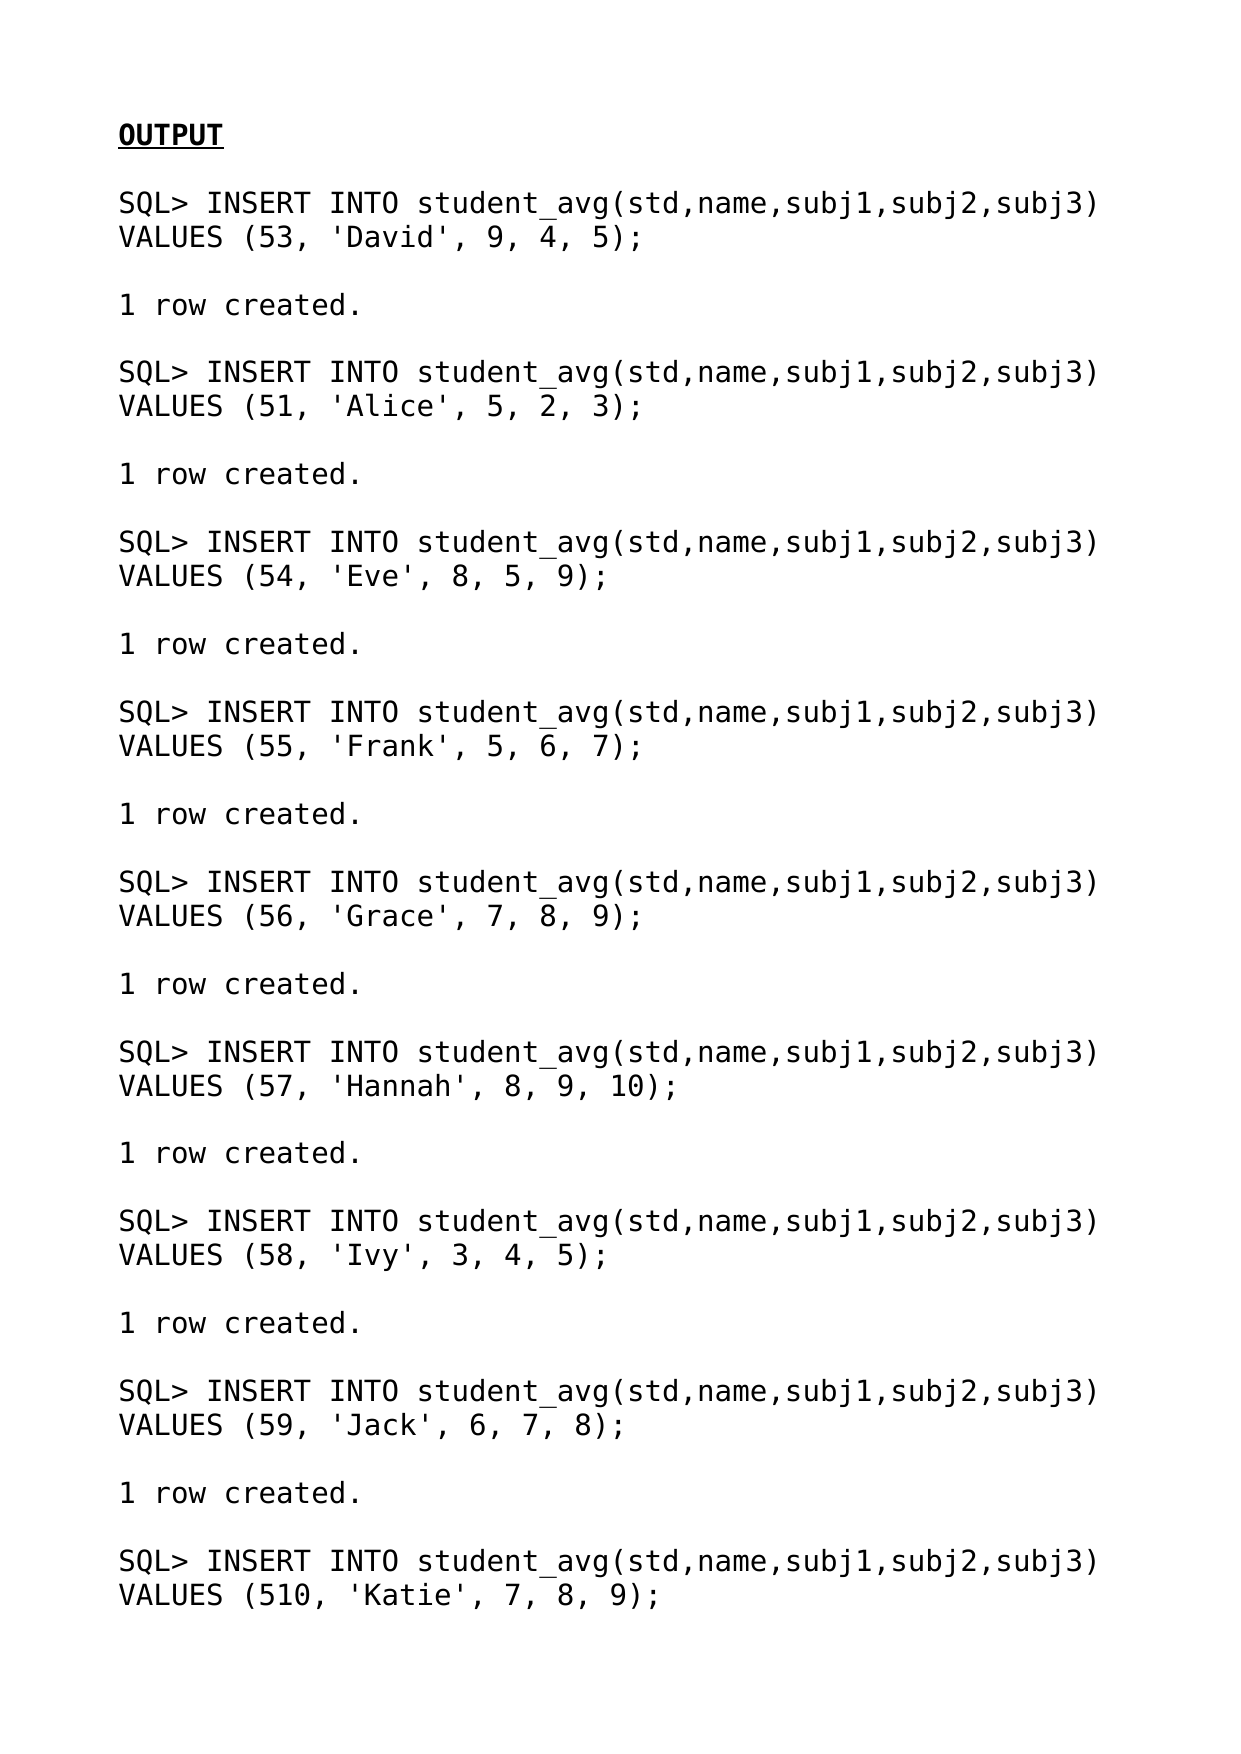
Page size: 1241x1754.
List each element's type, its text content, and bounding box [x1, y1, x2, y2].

text SQL> INSERT INTO student_avg(std,name,subj1,subj2,subj3) VALUES (54, 'Eve', 8, 5, 9); [118, 526, 1122, 593]
text 1 row created. [118, 967, 1122, 1001]
text 1 row created. [118, 797, 1122, 831]
text SQL> INSERT INTO student_avg(std,name,subj1,subj2,subj3) VALUES (59, 'Jack', 6, 7, 8); [118, 1374, 1122, 1442]
text SQL> INSERT INTO student_avg(std,name,subj1,subj2,subj3) VALUES (56, 'Grace', 7, 8, 9); [118, 865, 1122, 933]
text 1 row created. [118, 1476, 1122, 1510]
text 1 row created. [118, 458, 1122, 492]
text SQL> INSERT INTO student_avg(std,name,subj1,subj2,subj3) VALUES (51, 'Alice', 5, 2, 3); [118, 356, 1122, 424]
text OUTPUT [118, 118, 1122, 152]
text SQL> INSERT INTO student_avg(std,name,subj1,subj2,subj3) VALUES (57, 'Hannah', 8, 9, 10); [118, 1035, 1122, 1103]
text 1 row created. [118, 1307, 1122, 1341]
text SQL> INSERT INTO student_avg(std,name,subj1,subj2,subj3) VALUES (55, 'Frank', 5, 6, 7); [118, 695, 1122, 763]
text SQL> INSERT INTO student_avg(std,name,subj1,subj2,subj3) VALUES (58, 'Ivy', 3, 4, 5); [118, 1205, 1122, 1273]
text 1 row created. [118, 1137, 1122, 1171]
text SQL> INSERT INTO student_avg(std,name,subj1,subj2,subj3) VALUES (53, 'David', 9, 4, 5); [118, 186, 1122, 254]
text 1 row created. [118, 627, 1122, 661]
text 1 row created. [118, 288, 1122, 322]
text SQL> INSERT INTO student_avg(std,name,subj1,subj2,subj3) VALUES (510, 'Katie', 7, 8, 9); [118, 1544, 1122, 1612]
